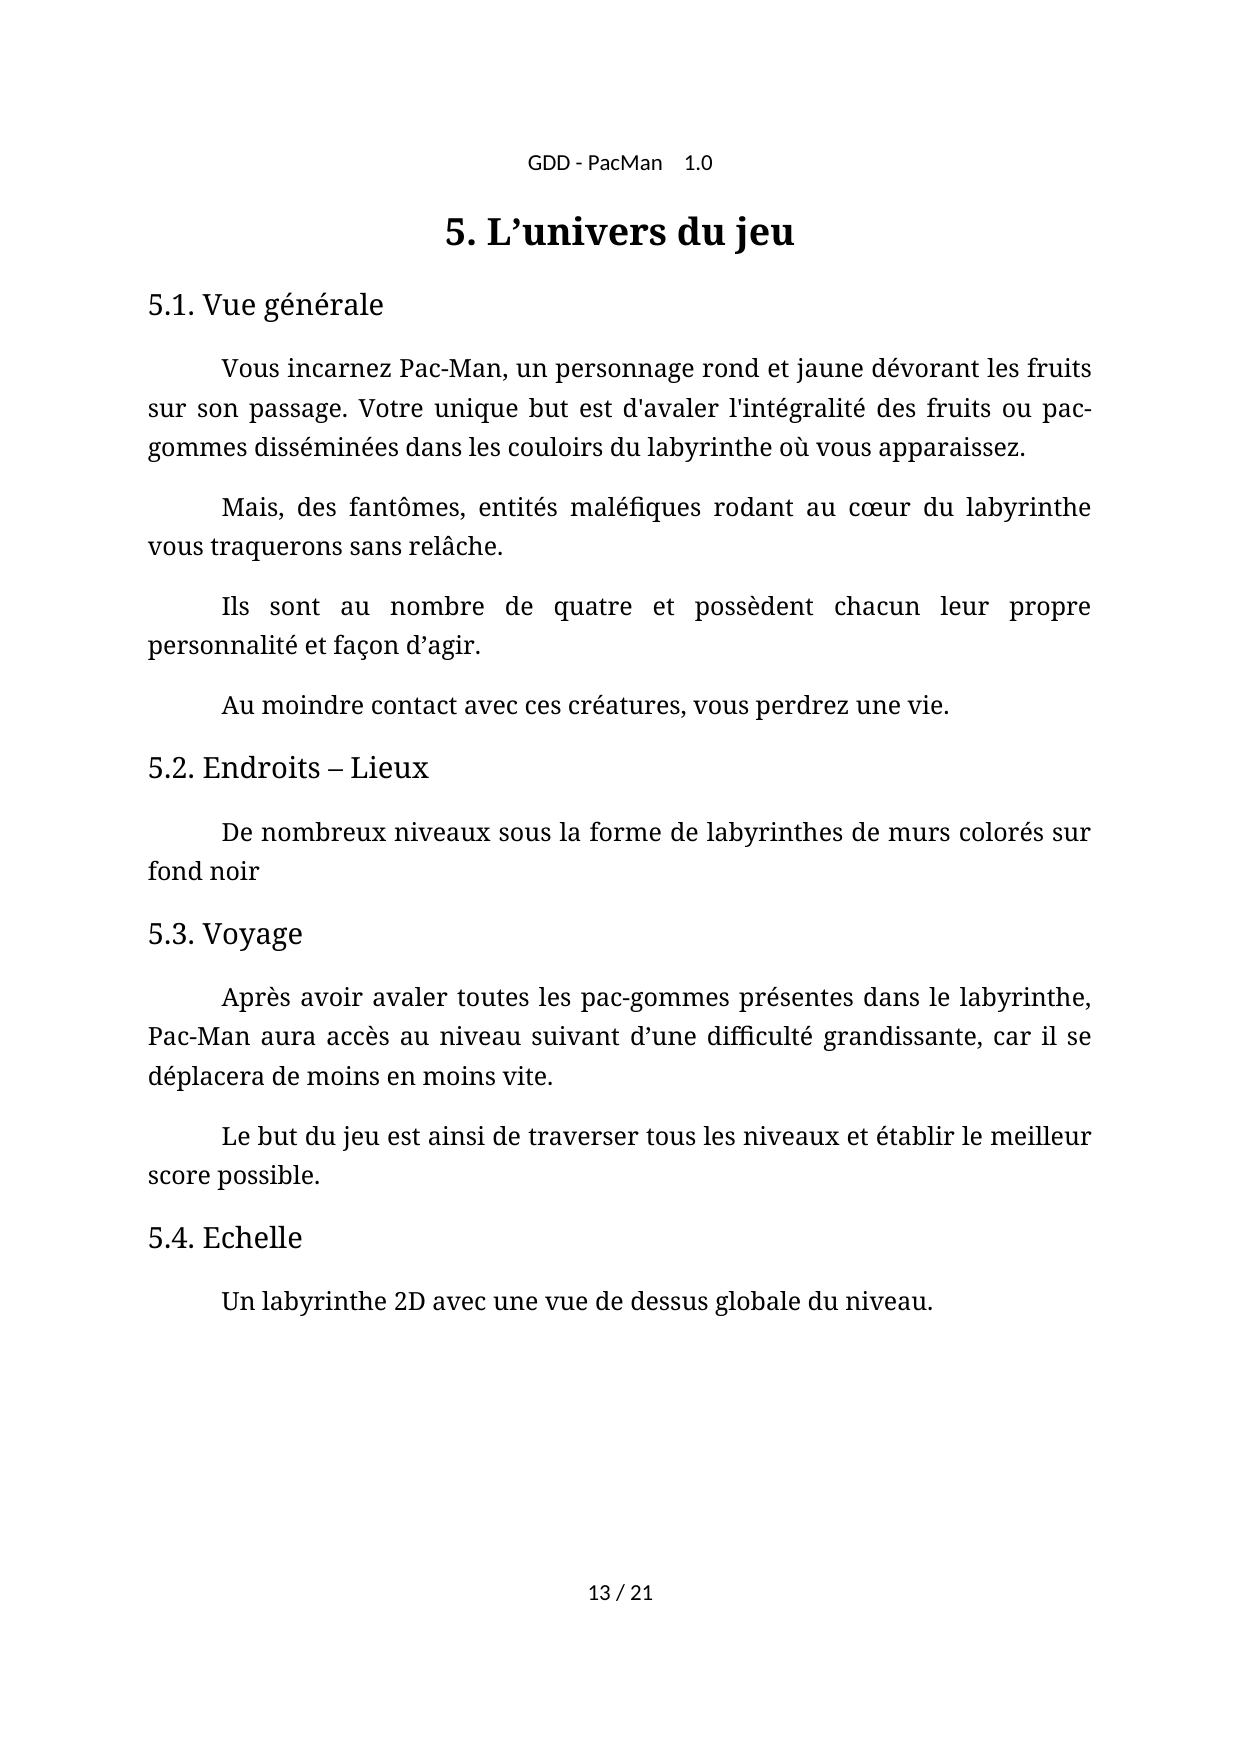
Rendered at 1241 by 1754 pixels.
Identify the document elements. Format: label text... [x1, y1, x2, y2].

text 5.4. Echelle [148, 1217, 1093, 1257]
text De nombreux niveaux sous la forme de labyrinthes de murs colorés sur fond noir [148, 814, 1093, 887]
text Après avoir avaler toutes les pac-gommes présentes dans le labyrinthe, Pac-Man aura accès au niveau suivant d’une difficulté grandissante, car il se déplacera de moins en moins vite. [148, 980, 1093, 1092]
text Un labyrinthe 2D avec une vue de dessus globale du niveau. [148, 1284, 1093, 1318]
text 5.3. Voyage [148, 913, 1093, 953]
text 5.2. Endroits – Lieux [148, 748, 1093, 787]
text 5. L’univers du jeu [148, 205, 1093, 256]
text Au moindre contact avec ces créatures, vous perdrez une vie. [148, 688, 1093, 722]
text Vous incarnez Pac-Man, un personnage rond et jaune dévorant les fruits sur son passage. Votre unique but est d'avaler l'intégralité des fruits ou pac-gommes disséminées dans les couloirs du labyrinthe où vous apparaissez. [148, 351, 1093, 463]
text Le but du jeu est ainsi de traverser tous les niveaux et établir le meilleur score possible. [148, 1118, 1093, 1191]
text Mais, des fantômes, entités maléfiques rodant au cœur du labyrinthe vous traquerons sans relâche. [148, 489, 1093, 563]
text 5.1. Vue générale [148, 284, 1093, 324]
text Ils sont au nombre de quatre et possèdent chacun leur propre personnalité et façon d’agir. [148, 588, 1093, 662]
